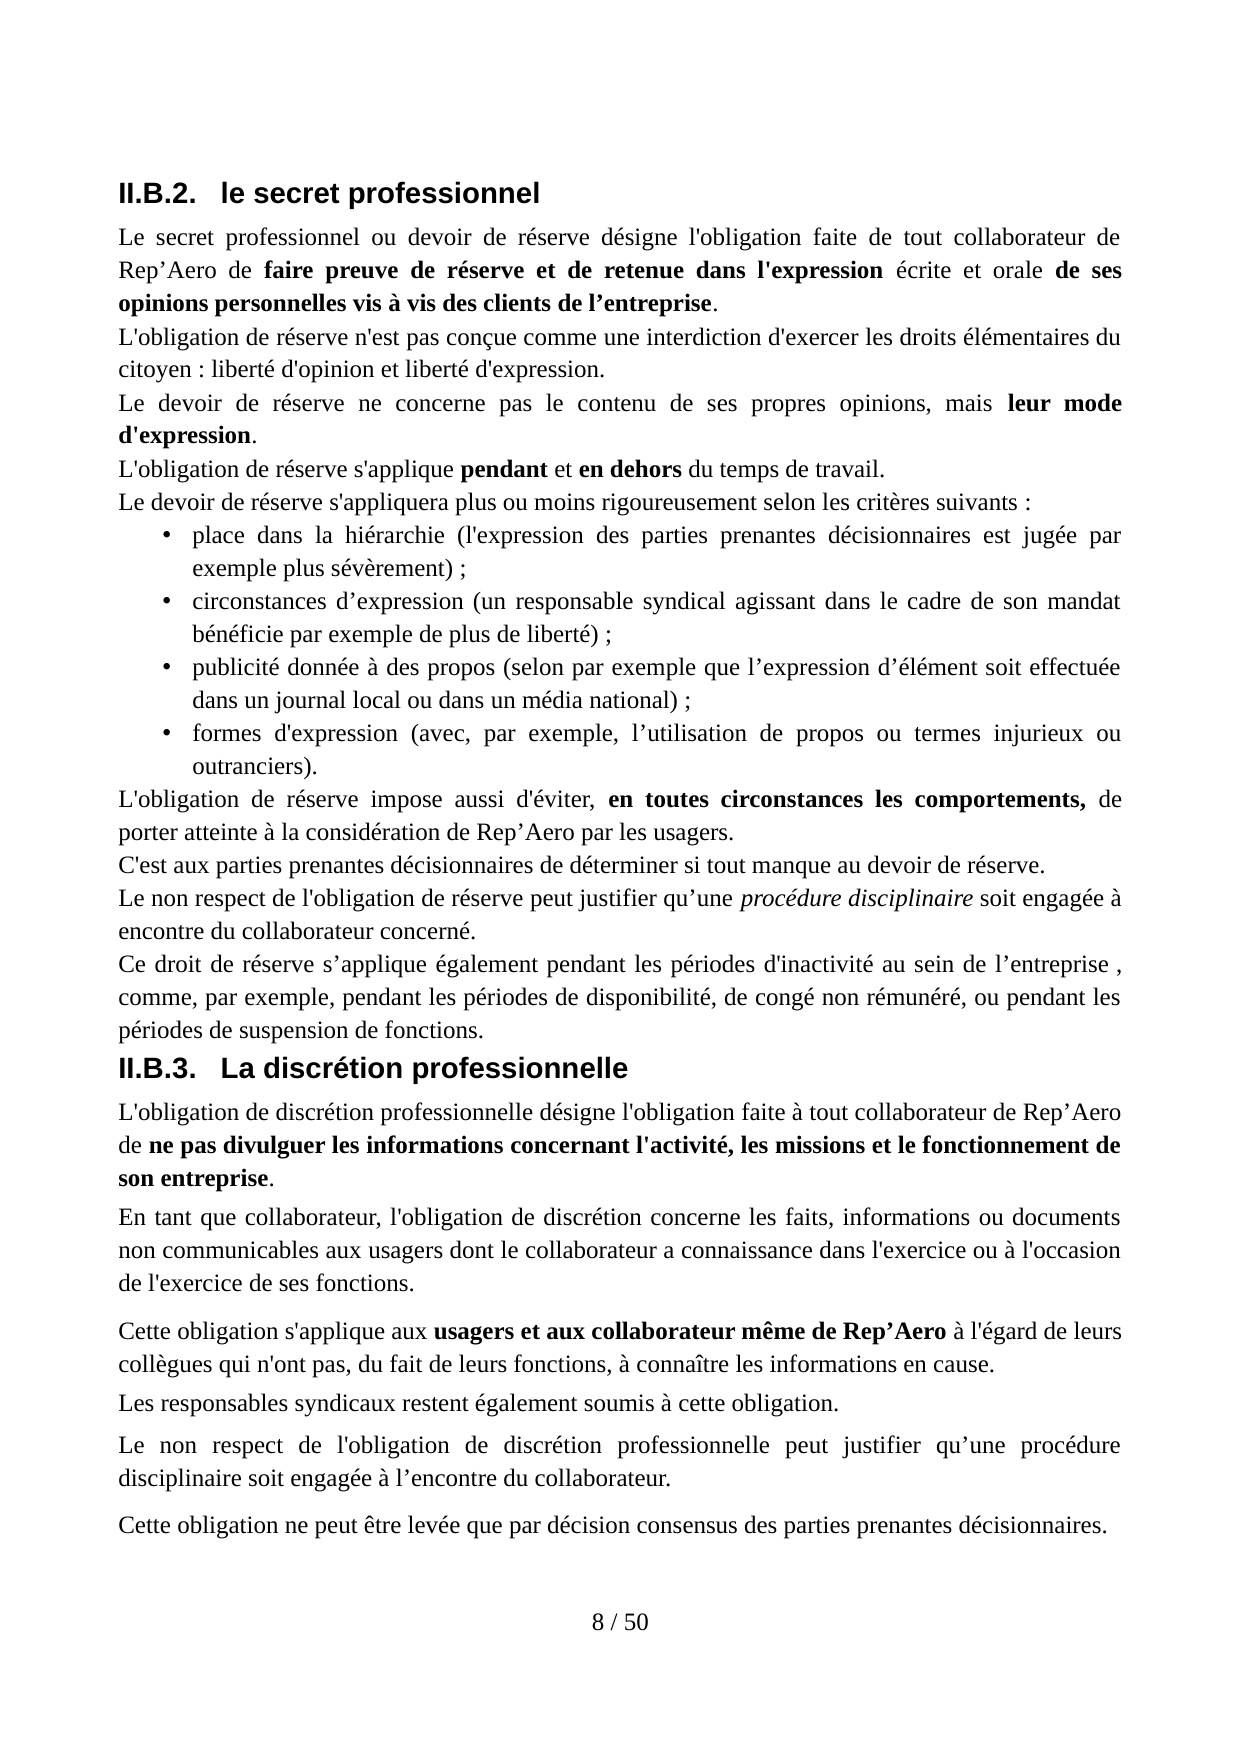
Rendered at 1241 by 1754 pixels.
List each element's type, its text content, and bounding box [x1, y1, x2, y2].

text Le non respect de l'obligation de réserve peut justifier qu’une procédure disciplinaire soit engagée à encontre du collaborateur concerné. [118, 883, 1122, 945]
list formes d'expression (avec, par exemple, l’utilisation de propos ou termes injurieux ou outranciers). [162, 718, 1122, 779]
text L'obligation de discrétion professionnelle désigne l'obligation faite à tout collaborateur de Rep’Aero de ne pas divulguer les informations concernant l'activité, les missions et le fonctionnement de son entreprise. [118, 1097, 1122, 1192]
subtitle La discrétion professionnelle [118, 1051, 1122, 1085]
list place dans la hiérarchie (l'expression des parties prenantes décisionnaires est jugée par exemple plus sévèrement) ; [162, 520, 1122, 581]
text En tant que collaborateur, l'obligation de discrétion concerne les faits, informations ou documents non communicables aux usagers dont le collaborateur a connaissance dans l'exercice ou à l'occasion de l'exercice de ses fonctions. [118, 1202, 1122, 1297]
text Le non respect de l'obligation de discrétion professionnelle peut justifier qu’une procédure disciplinaire soit engagée à l’encontre du collaborateur. [118, 1430, 1122, 1492]
text L'obligation de réserve n'est pas conçue comme une interdiction d'exercer les droits élémentaires du citoyen : liberté d'opinion et liberté d'expression. [118, 322, 1122, 383]
text L'obligation de réserve impose aussi d'éviter, en toutes circonstances les comportements, de porter atteinte à la considération de Rep’Aero par les usagers. [118, 784, 1122, 846]
subtitle le secret professionnel [118, 176, 1122, 210]
list publicité donnée à des propos (selon par exemple que l’expression d’élément soit effectuée dans un journal local ou dans un média national) ; [162, 652, 1122, 713]
text Ce droit de réserve s’applique également pendant les périodes d'inactivité au sein de l’entreprise , comme, par exemple, pendant les périodes de disponibilité, de congé non rémunéré, ou pendant les périodes de suspension de fonctions. [118, 949, 1122, 1044]
text Cette obligation ne peut être levée que par décision consensus des parties prenantes décisionnaires. [118, 1510, 1122, 1539]
text C'est aux parties prenantes décisionnaires de déterminer si tout manque au devoir de réserve. [118, 850, 1122, 879]
text Le devoir de réserve s'appliquera plus ou moins rigoureusement selon les critères suivants : [118, 487, 1122, 515]
list circonstances d’expression (un responsable syndical agissant dans le cadre de son mandat bénéficie par exemple de plus de liberté) ; [162, 586, 1122, 647]
text Cette obligation s'applique aux usagers et aux collaborateur même de Rep’Aero à l'égard de leurs collègues qui n'ont pas, du fait de leurs fonctions, à connaître les informations en cause. [118, 1316, 1122, 1378]
text Le devoir de réserve ne concerne pas le contenu de ses propres opinions, mais leur mode d'expression. [118, 388, 1122, 449]
text Les responsables syndicaux restent également soumis à cette obligation. [118, 1388, 1122, 1417]
text L'obligation de réserve s'applique pendant et en dehors du temps de travail. [118, 454, 1122, 482]
text Le secret professionnel ou devoir de réserve désigne l'obligation faite de tout collaborateur de Rep’Aero de faire preuve de réserve et de retenue dans l'expression écrite et orale de ses opinions personnelles vis à vis des clients de l’entreprise. [118, 222, 1122, 317]
